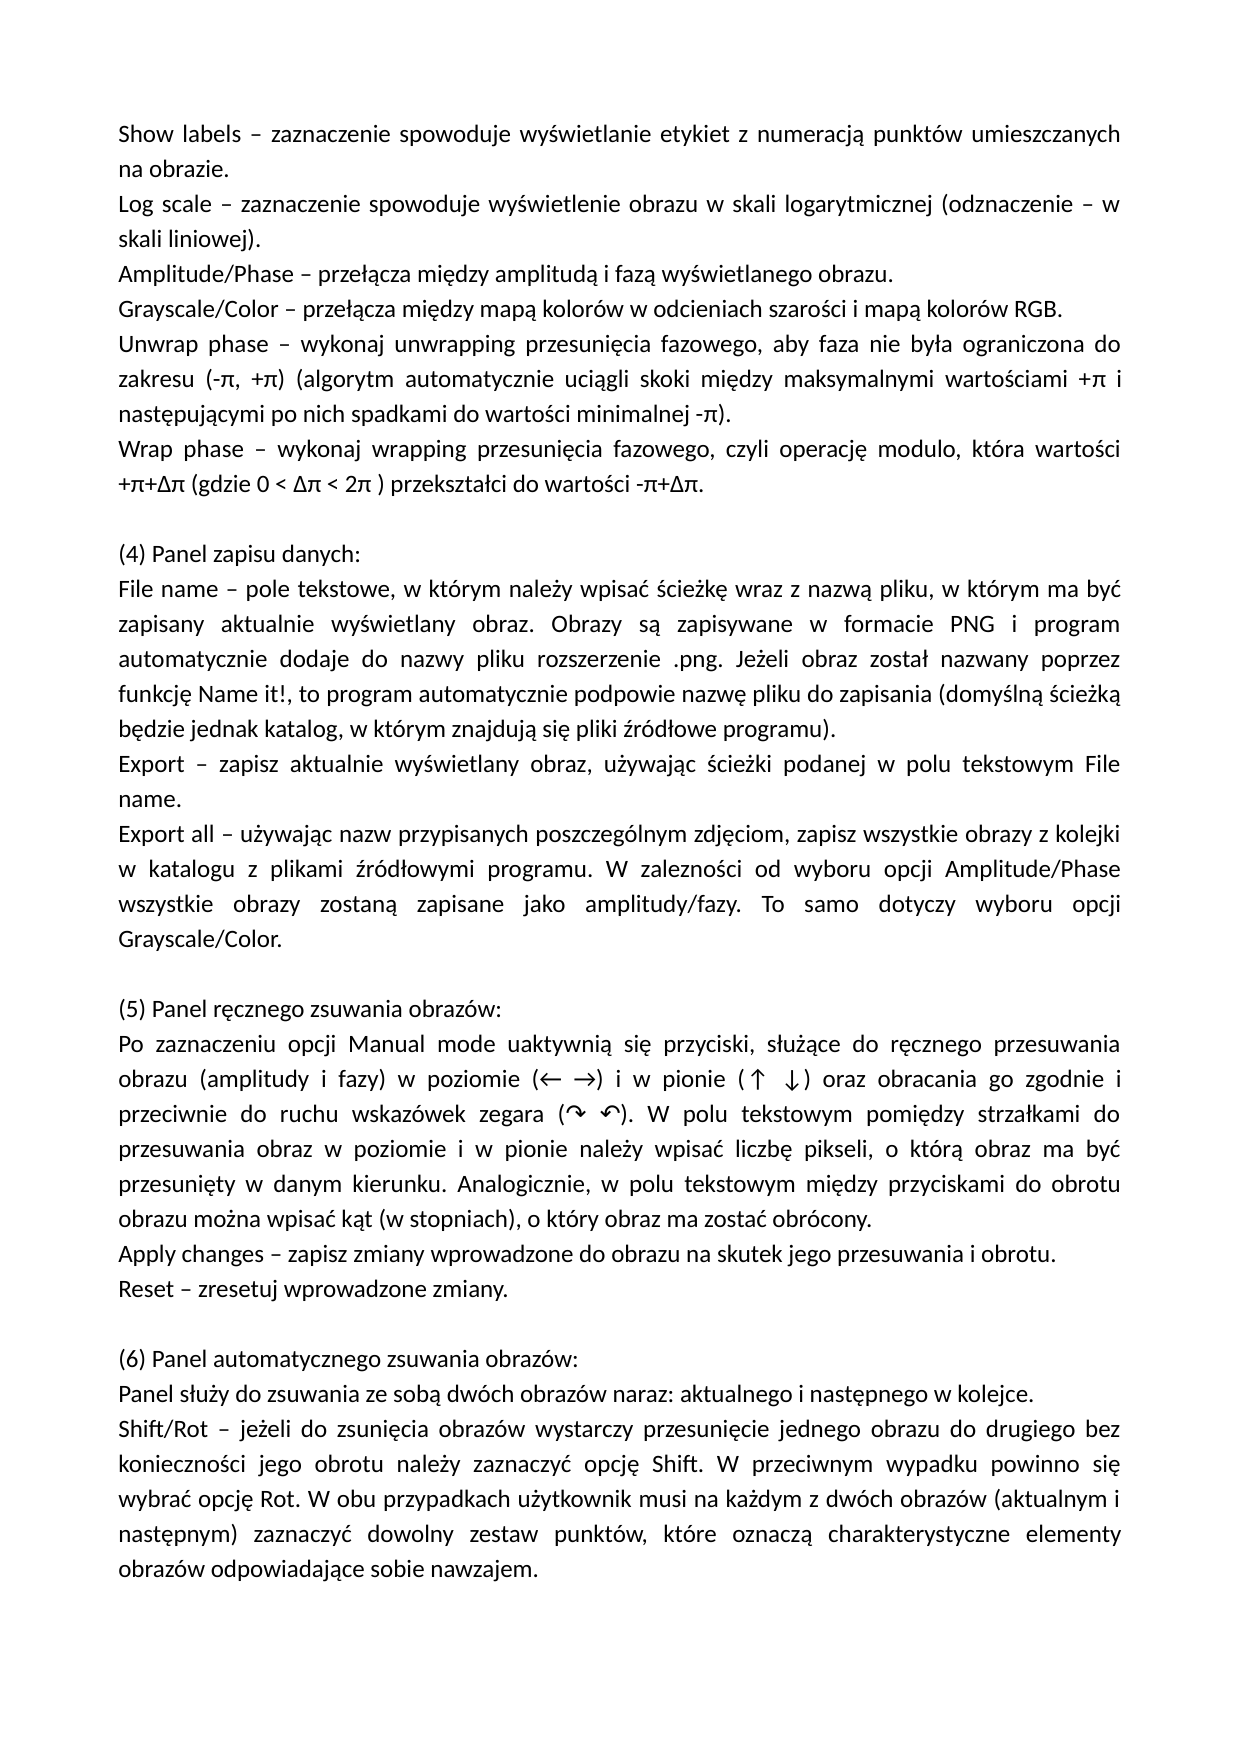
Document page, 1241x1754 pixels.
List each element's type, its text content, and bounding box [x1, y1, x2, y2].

text Export – zapisz aktualnie wyświetlany obraz, używając ścieżki podanej w polu tekstowym File name. [118, 748, 1122, 814]
text Wrap phase – wykonaj wrapping przesunięcia fazowego, czyli operację modulo, która wartości +π+∆π (gdzie 0 < ∆π < 2π ) przekształci do wartości -π+∆π. [118, 433, 1122, 499]
text Grayscale/Color – przełącza między mapą kolorów w odcieniach szarości i mapą kolorów RGB. [118, 293, 1122, 324]
text Panel służy do zsuwania ze sobą dwóch obrazów naraz: aktualnego i następnego w kolejce. [118, 1378, 1122, 1409]
text File name – pole tekstowe, w którym należy wpisać ścieżkę wraz z nazwą pliku, w którym ma być zapisany aktualnie wyświetlany obraz. Obrazy są zapisywane w formacie PNG i program automatycznie dodaje do nazwy pliku rozszerzenie .png. Jeżeli obraz został nazwany poprzez funkcję Name it!, to program automatycznie podpowie nazwę pliku do zapisania (domyślną ścieżką będzie jednak katalog, w którym znajdują się pliki źródłowe programu). [118, 573, 1122, 744]
text Export all – używając nazw przypisanych poszczególnym zdjęciom, zapisz wszystkie obrazy z kolejki w katalogu z plikami źródłowymi programu. W zalezności od wyboru opcji Amplitude/Phase wszystkie obrazy zostaną zapisane jako amplitudy/fazy. To samo dotyczy wyboru opcji Grayscale/Color. [118, 818, 1122, 954]
text Apply changes – zapisz zmiany wprowadzone do obrazu na skutek jego przesuwania i obrotu. [118, 1238, 1122, 1269]
text Reset – zresetuj wprowadzone zmiany. [118, 1273, 1122, 1304]
text Log scale – zaznaczenie spowoduje wyświetlenie obrazu w skali logarytmicznej (odznaczenie – w skali liniowej). [118, 188, 1122, 254]
text (5) Panel ręcznego zsuwania obrazów: [118, 993, 1122, 1024]
text (4) Panel zapisu danych: [118, 538, 1122, 569]
text Amplitude/Phase – przełącza między amplitudą i fazą wyświetlanego obrazu. [118, 258, 1122, 289]
text (6) Panel automatycznego zsuwania obrazów: [118, 1343, 1122, 1374]
text Po zaznaczeniu opcji Manual mode uaktywnią się przyciski, służące do ręcznego przesuwania obrazu (amplitudy i fazy) w poziomie (← →) i w pionie (↑ ↓) oraz obracania go zgodnie i przeciwnie do ruchu wskazówek zegara (↷ ↶). W polu tekstowym pomiędzy strzałkami do przesuwania obraz w poziomie i w pionie należy wpisać liczbę pikseli, o którą obraz ma być przesunięty w danym kierunku. Analogicznie, w polu tekstowym między przyciskami do obrotu obrazu można wpisać kąt (w stopniach), o który obraz ma zostać obrócony. [118, 1028, 1122, 1234]
text Unwrap phase – wykonaj unwrapping przesunięcia fazowego, aby faza nie była ograniczona do zakresu (-π, +π) (algorytm automatycznie uciągli skoki między maksymalnymi wartościami +π i następującymi po nich spadkami do wartości minimalnej -π). [118, 328, 1122, 429]
text Shift/Rot – jeżeli do zsunięcia obrazów wystarczy przesunięcie jednego obrazu do drugiego bez konieczności jego obrotu należy zaznaczyć opcję Shift. W przeciwnym wypadku powinno się wybrać opcję Rot. W obu przypadkach użytkownik musi na każdym z dwóch obrazów (aktualnym i następnym) zaznaczyć dowolny zestaw punktów, które oznaczą charakterystyczne elementy obrazów odpowiadające sobie nawzajem. [118, 1413, 1122, 1584]
text Show labels – zaznaczenie spowoduje wyświetlanie etykiet z numeracją punktów umieszczanych na obrazie. [118, 118, 1122, 184]
